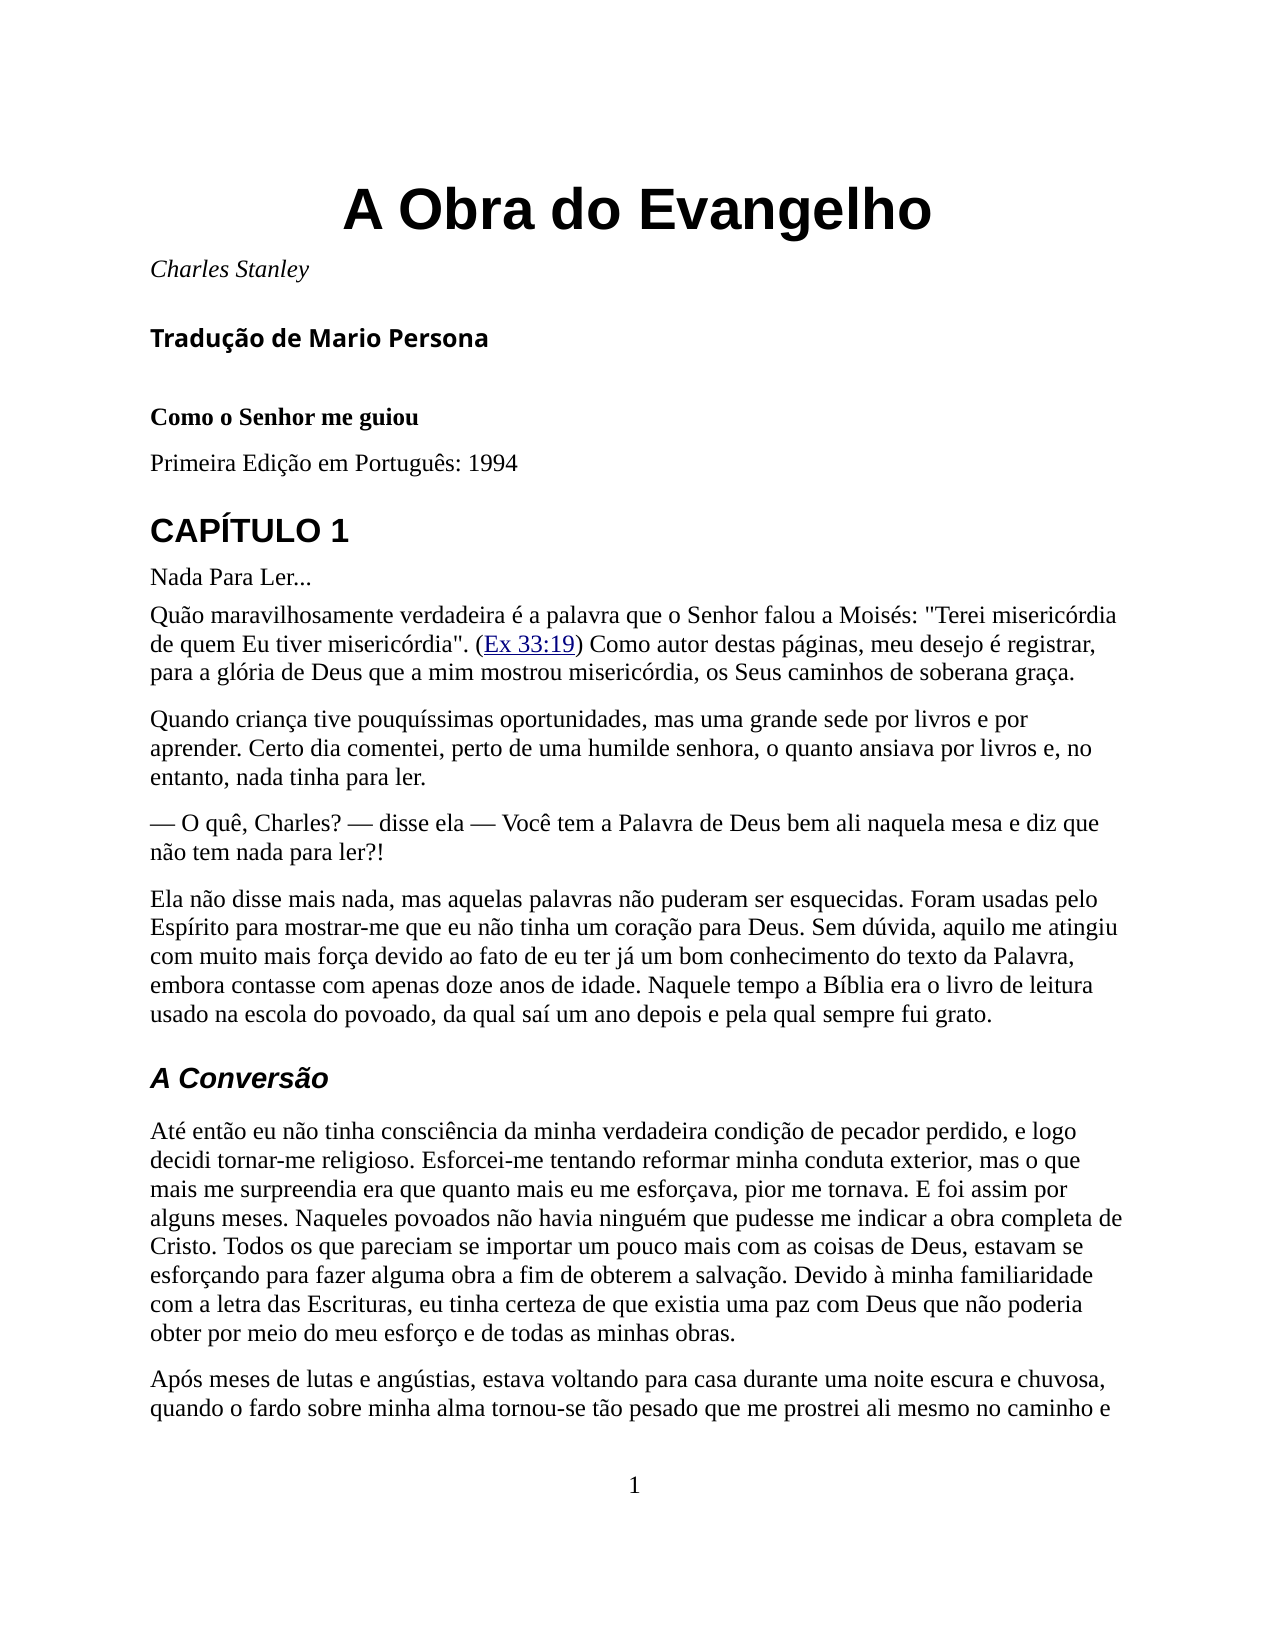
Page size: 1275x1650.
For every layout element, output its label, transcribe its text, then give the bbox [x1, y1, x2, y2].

text Tradução de Mario Persona [150, 321, 1125, 384]
text Nada Para Ler... [150, 562, 1125, 591]
text Primeira Edição em Português: 1994 [150, 448, 1125, 477]
text Charles Stanley [150, 254, 1125, 283]
text — O quê, Charles? — disse ela — Você tem a Palavra de Deus bem ali naquela mesa e diz que não tem nada para ler?! [150, 808, 1125, 866]
text Quão maravilhosamente verdadeira é a palavra que o Senhor falou a Moisés: "Terei misericórdia de quem Eu tiver misericórdia". (Ex 33:19) Como autor destas páginas, meu desejo é registrar, para a glória de Deus que a mim mostrou misericórdia, os Seus caminhos de soberana graça. [150, 600, 1125, 686]
subtitle CAPÍTULO 1 [150, 511, 1125, 550]
text Após meses de lutas e angústias, estava voltando para casa durante uma noite escura e chuvosa, quando o fardo sobre minha alma tornou-se tão pesado que me prostrei ali mesmo no caminho e [150, 1364, 1125, 1422]
title A Obra do Evangelho [150, 175, 1125, 242]
text Como o Senhor me guiou [150, 402, 1125, 431]
text Quando criança tive pouquíssimas oportunidades, mas uma grande sede por livros e por aprender. Certo dia comentei, perto de uma humilde senhora, o quanto ansiava por livros e, no entanto, nada tinha para ler. [150, 704, 1125, 790]
subtitle A Conversão [150, 1061, 1125, 1095]
text Até então eu não tinha consciência da minha verdadeira condição de pecador perdido, e logo decidi tornar-me religioso. Esforcei-me tentando reformar minha conduta exterior, mas o que mais me surpreendia era que quanto mais eu me esforçava, pior me tornava. E foi assim por alguns meses. Naqueles povoados não havia ninguém que pudesse me indicar a obra completa de Cristo. Todos os que pareciam se importar um pouco mais com as coisas de Deus, estavam se esforçando para fazer alguma obra a fim de obterem a salvação. Devido à minha familiaridade com a letra das Escrituras, eu tinha certeza de que existia uma paz com Deus que não poderia obter por meio do meu esforço e de todas as minhas obras. [150, 1116, 1125, 1346]
text Ela não disse mais nada, mas aquelas palavras não puderam ser esquecidas. Foram usadas pelo Espírito para mostrar-me que eu não tinha um coração para Deus. Sem dúvida, aquilo me atingiu com muito mais força devido ao fato de eu ter já um bom conhecimento do texto da Palavra, embora contasse com apenas doze anos de idade. Naquele tempo a Bíblia era o livro de leitura usado na escola do povoado, da qual saí um ano depois e pela qual sempre fui grato. [150, 884, 1125, 1027]
